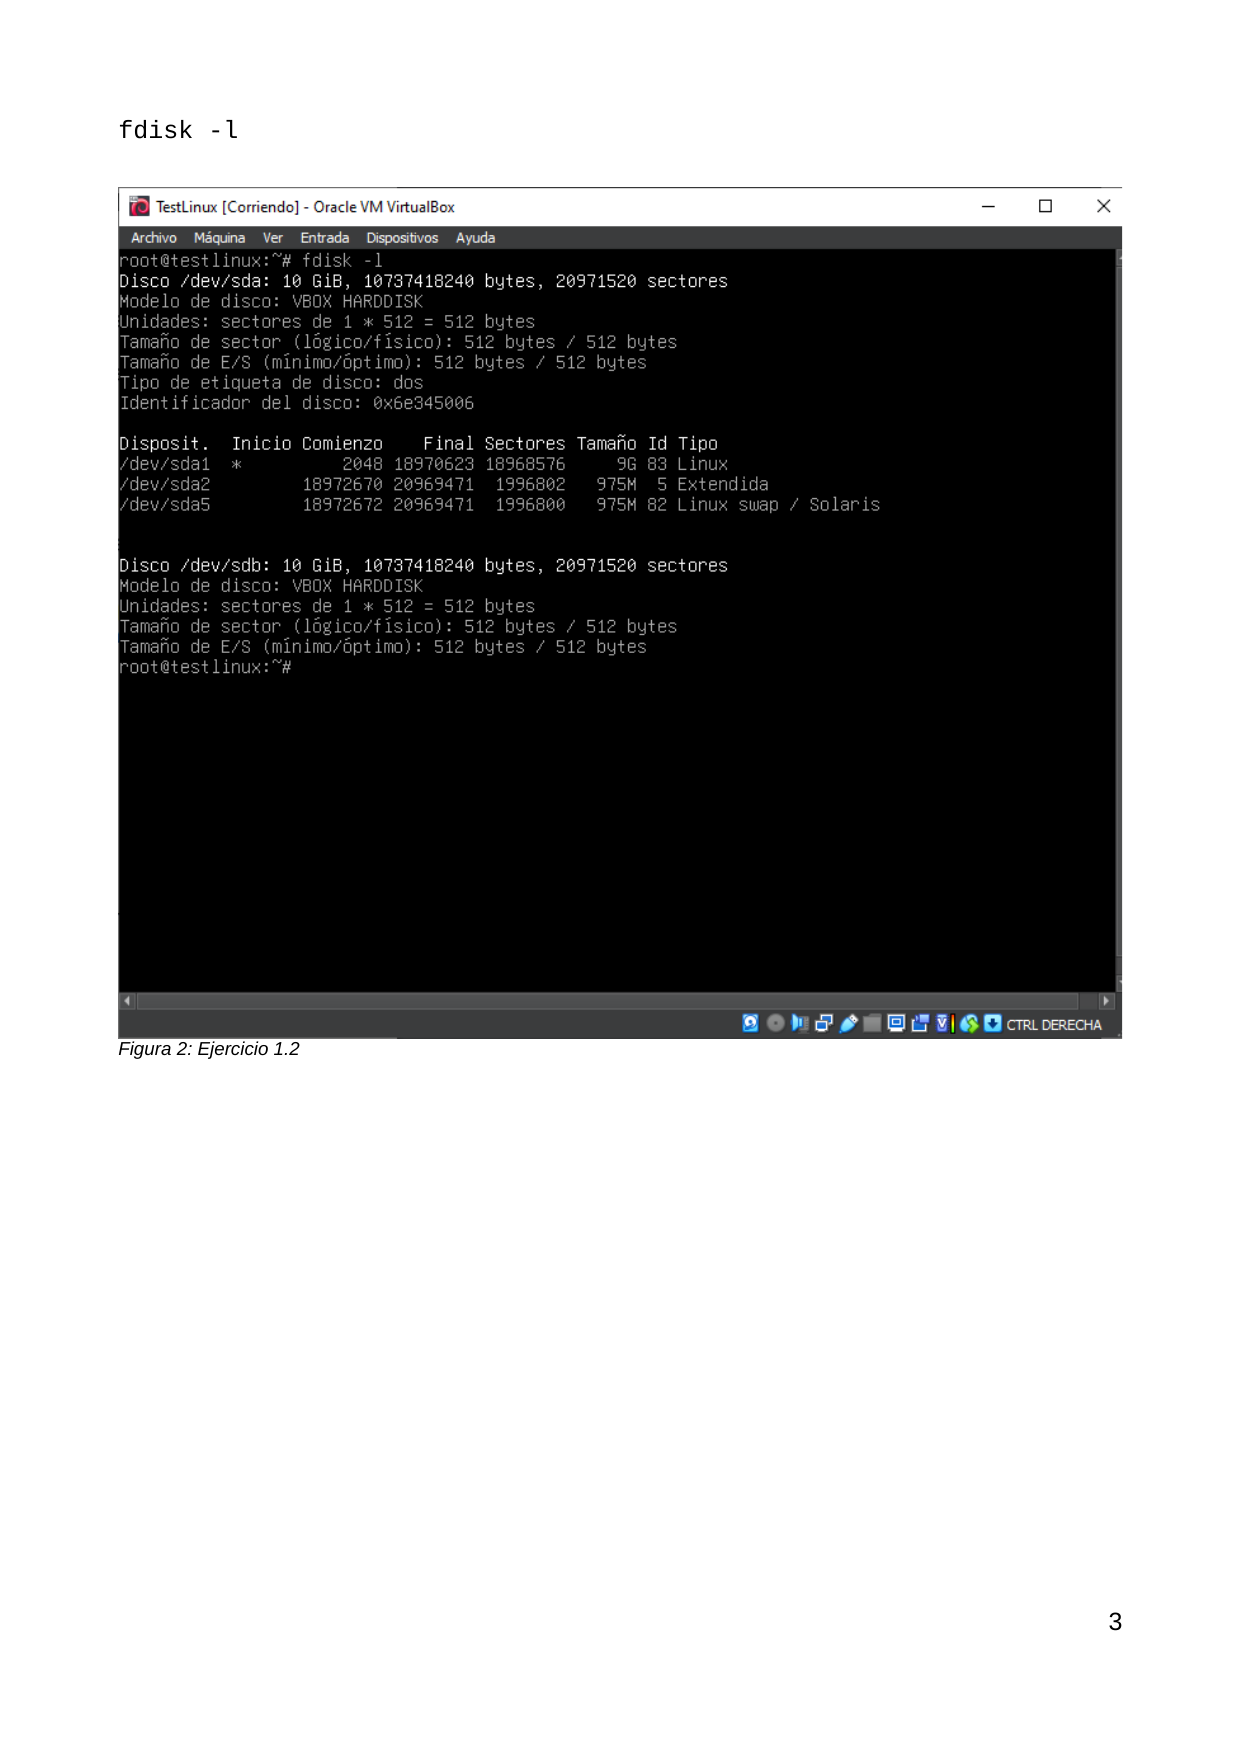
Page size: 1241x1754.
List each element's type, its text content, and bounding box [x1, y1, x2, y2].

text Figura 2: Ejercicio 1.2 [118, 1039, 1122, 1060]
picture [118, 187, 1123, 1039]
text fdisk -l [118, 118, 1122, 146]
